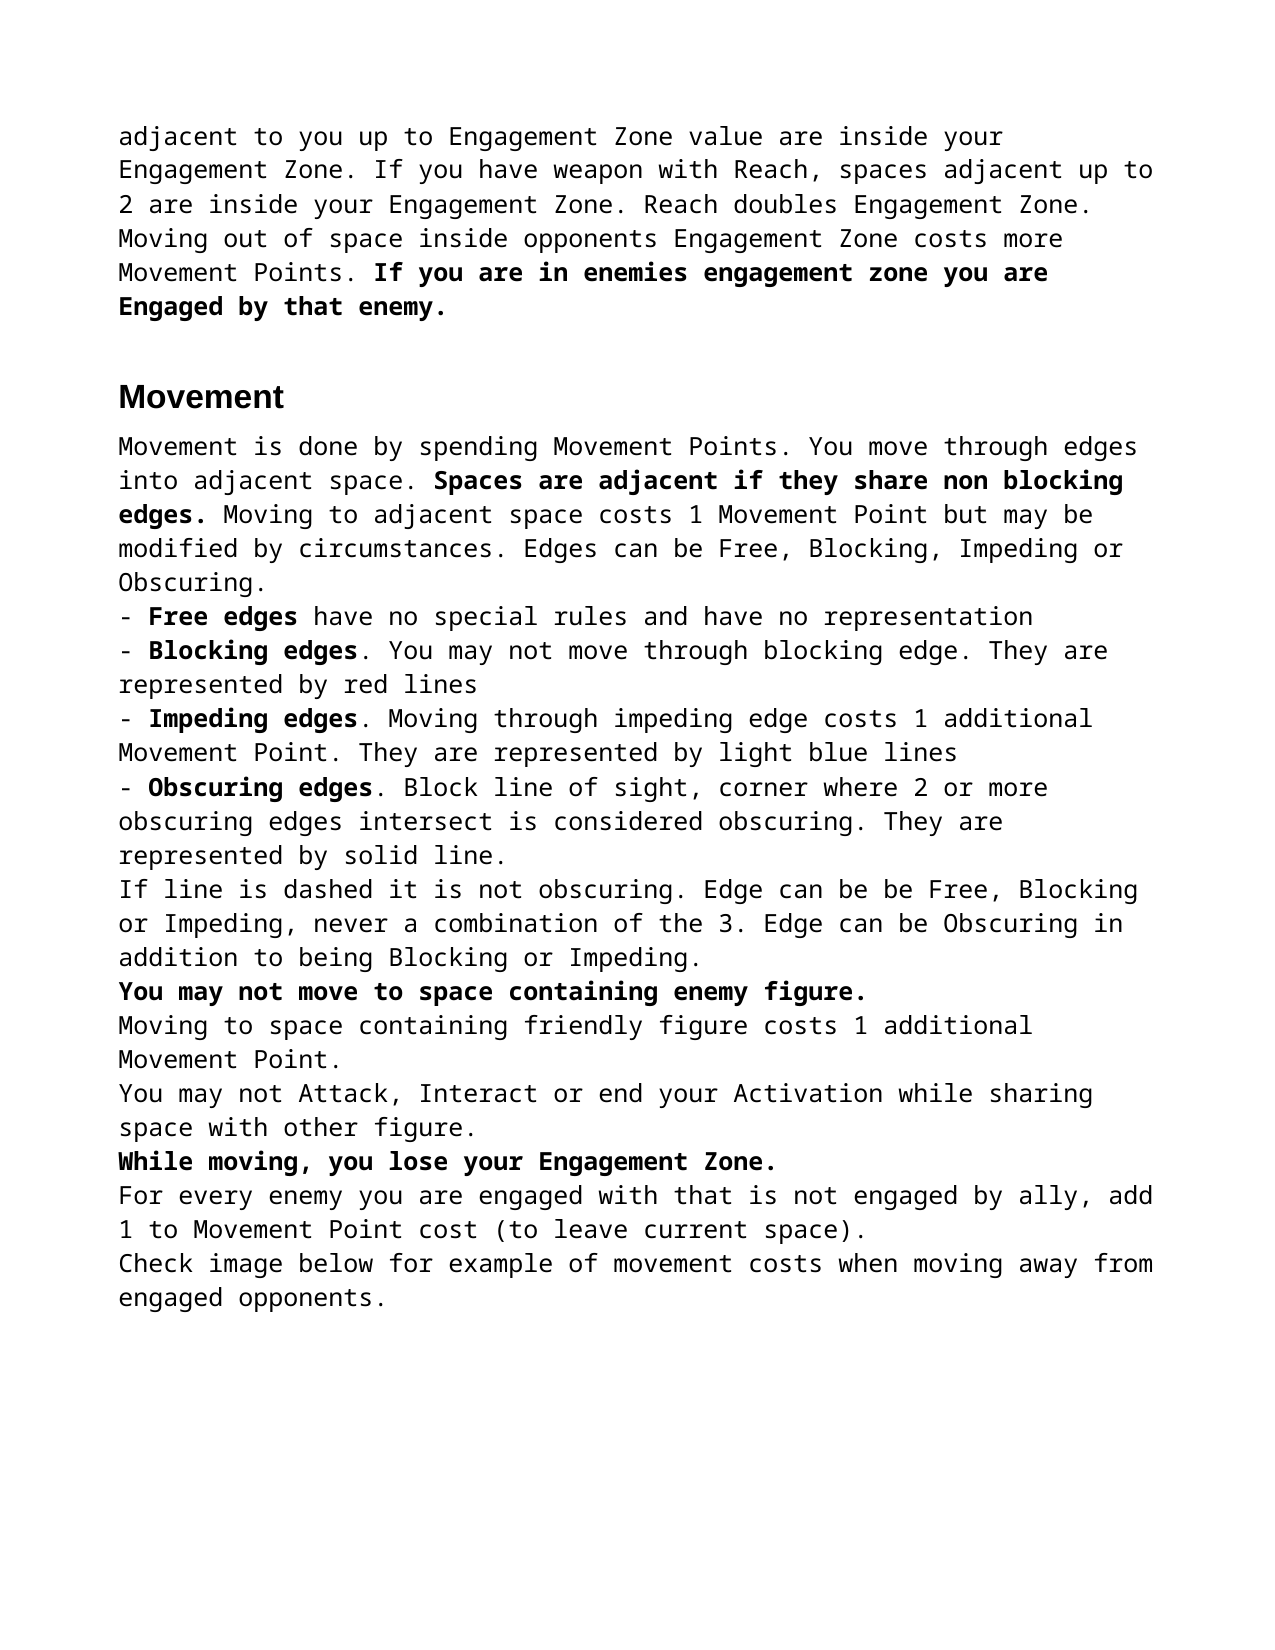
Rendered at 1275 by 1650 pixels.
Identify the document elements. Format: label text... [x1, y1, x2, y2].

text adjacent to you up to Engagement Zone value are inside your Engagement Zone. If you have weapon with Reach, spaces adjacent up to 2 are inside your Engagement Zone. Reach doubles Engagement Zone. Moving out of space inside opponents Engagement Zone costs more Movement Points. If you are in enemies engagement zone you are Engaged by that enemy. [118, 118, 1157, 322]
text If line is dashed it is not obscuring. Edge can be be Free, Blocking or Impeding, never a combination of the 3. Edge can be Obscuring in addition to being Blocking or Impeding. [118, 871, 1157, 973]
text - Obscuring edges. Block line of sight, corner where 2 or more obscuring edges intersect is considered obscuring. They are represented by solid line. [118, 769, 1157, 871]
text While moving, you lose your Engagement Zone. [118, 1144, 1157, 1178]
subtitle Movement [118, 377, 1157, 416]
text - Free edges have no special rules and have no representation [118, 599, 1157, 633]
text You may not Attack, Interact or end your Activation while sharing space with other figure. [118, 1076, 1157, 1144]
text - Impeding edges. Moving through impeding edge costs 1 additional Movement Point. They are represented by light blue lines [118, 701, 1157, 769]
text Moving to space containing friendly figure costs 1 additional Movement Point. [118, 1008, 1157, 1076]
text Movement is done by spending Movement Points. You move through edges into adjacent space. Spaces are adjacent if they share non blocking edges. Moving to adjacent space costs 1 Movement Point but may be modified by circumstances. Edges can be Free, Blocking, Impeding or Obscuring. [118, 428, 1157, 599]
text Check image below for example of movement costs when moving away from engaged opponents. [118, 1246, 1157, 1314]
text For every enemy you are engaged with that is not engaged by ally, add 1 to Movement Point cost (to leave current space). [118, 1178, 1157, 1246]
text - Blocking edges. You may not move through blocking edge. They are represented by red lines [118, 633, 1157, 701]
text You may not move to space containing enemy figure. [118, 973, 1157, 1008]
